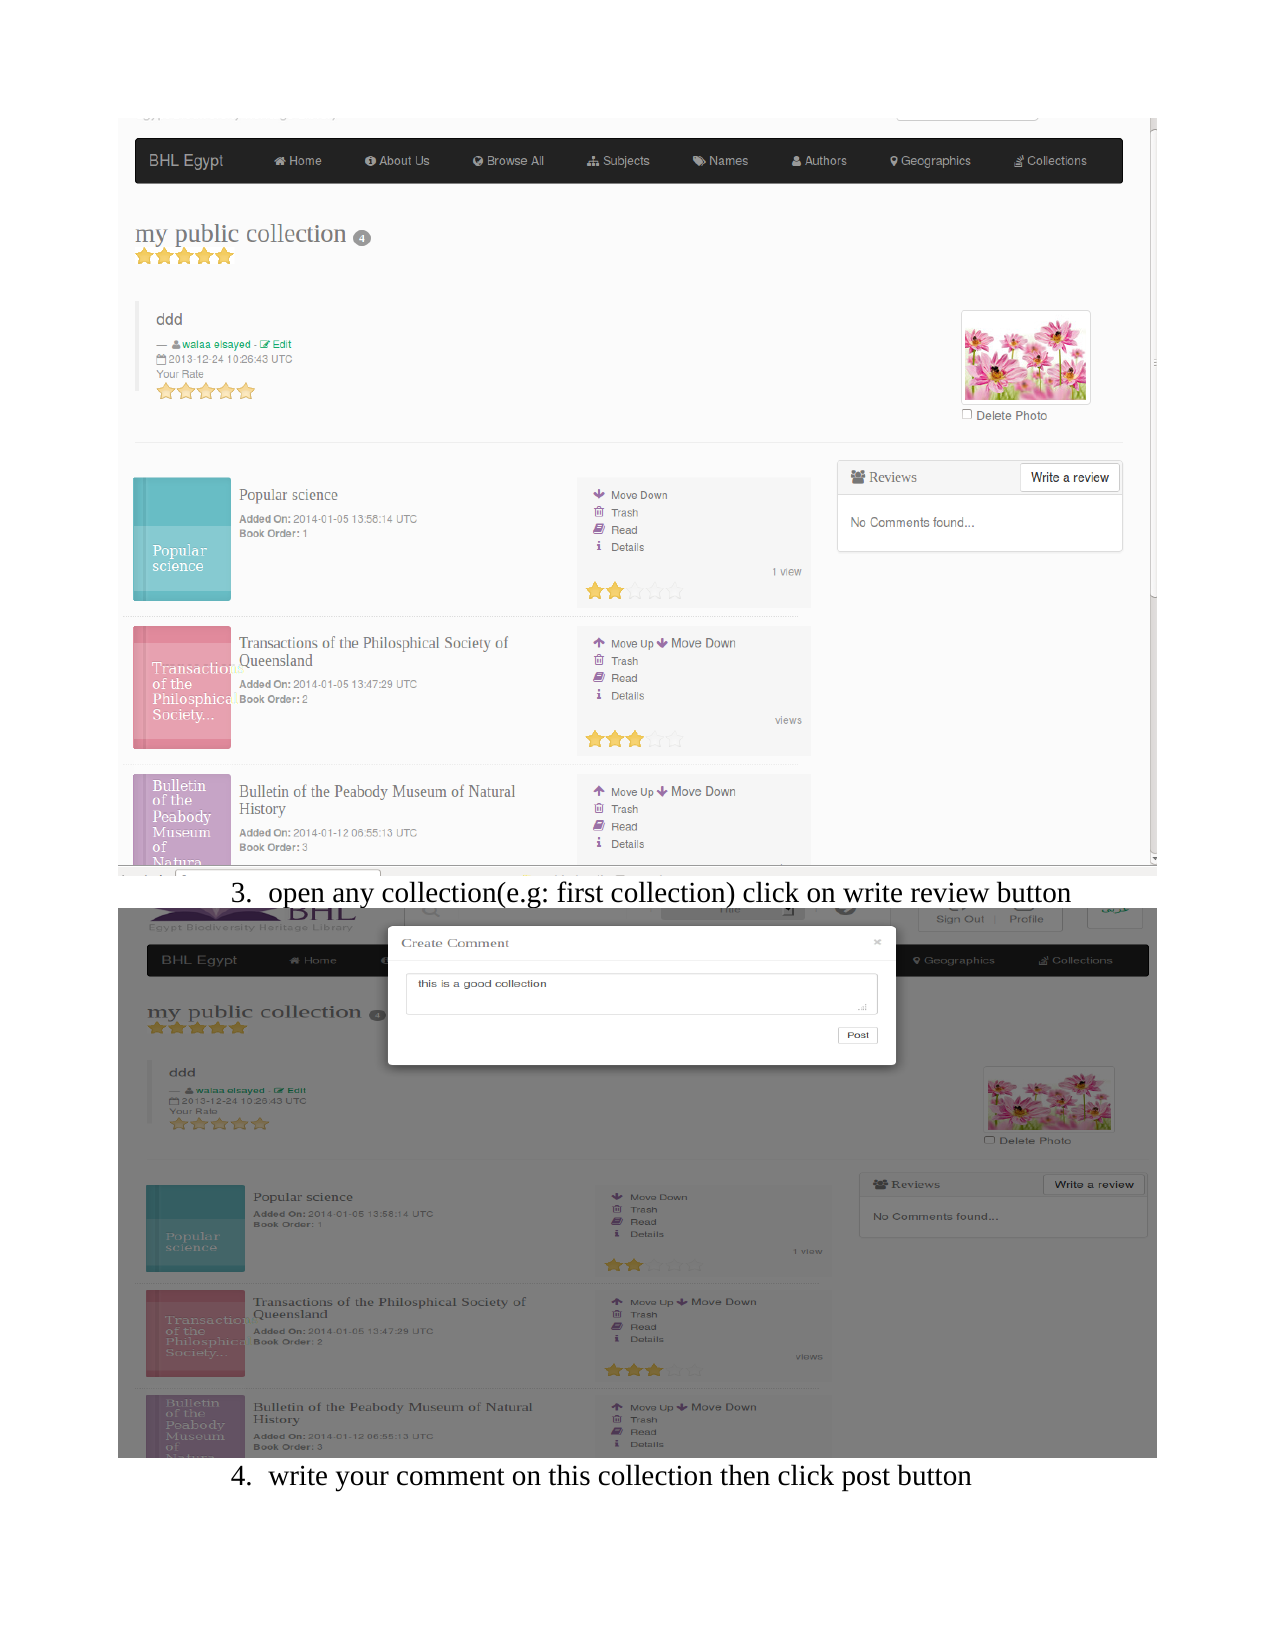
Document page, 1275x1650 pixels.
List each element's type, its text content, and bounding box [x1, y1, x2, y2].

picture [118, 908, 1157, 1458]
list open any collection(e.g: first collection) click on write review button [231, 876, 1157, 908]
list write your comment on this collection then click post button [231, 1458, 1157, 1491]
picture [118, 118, 1157, 876]
